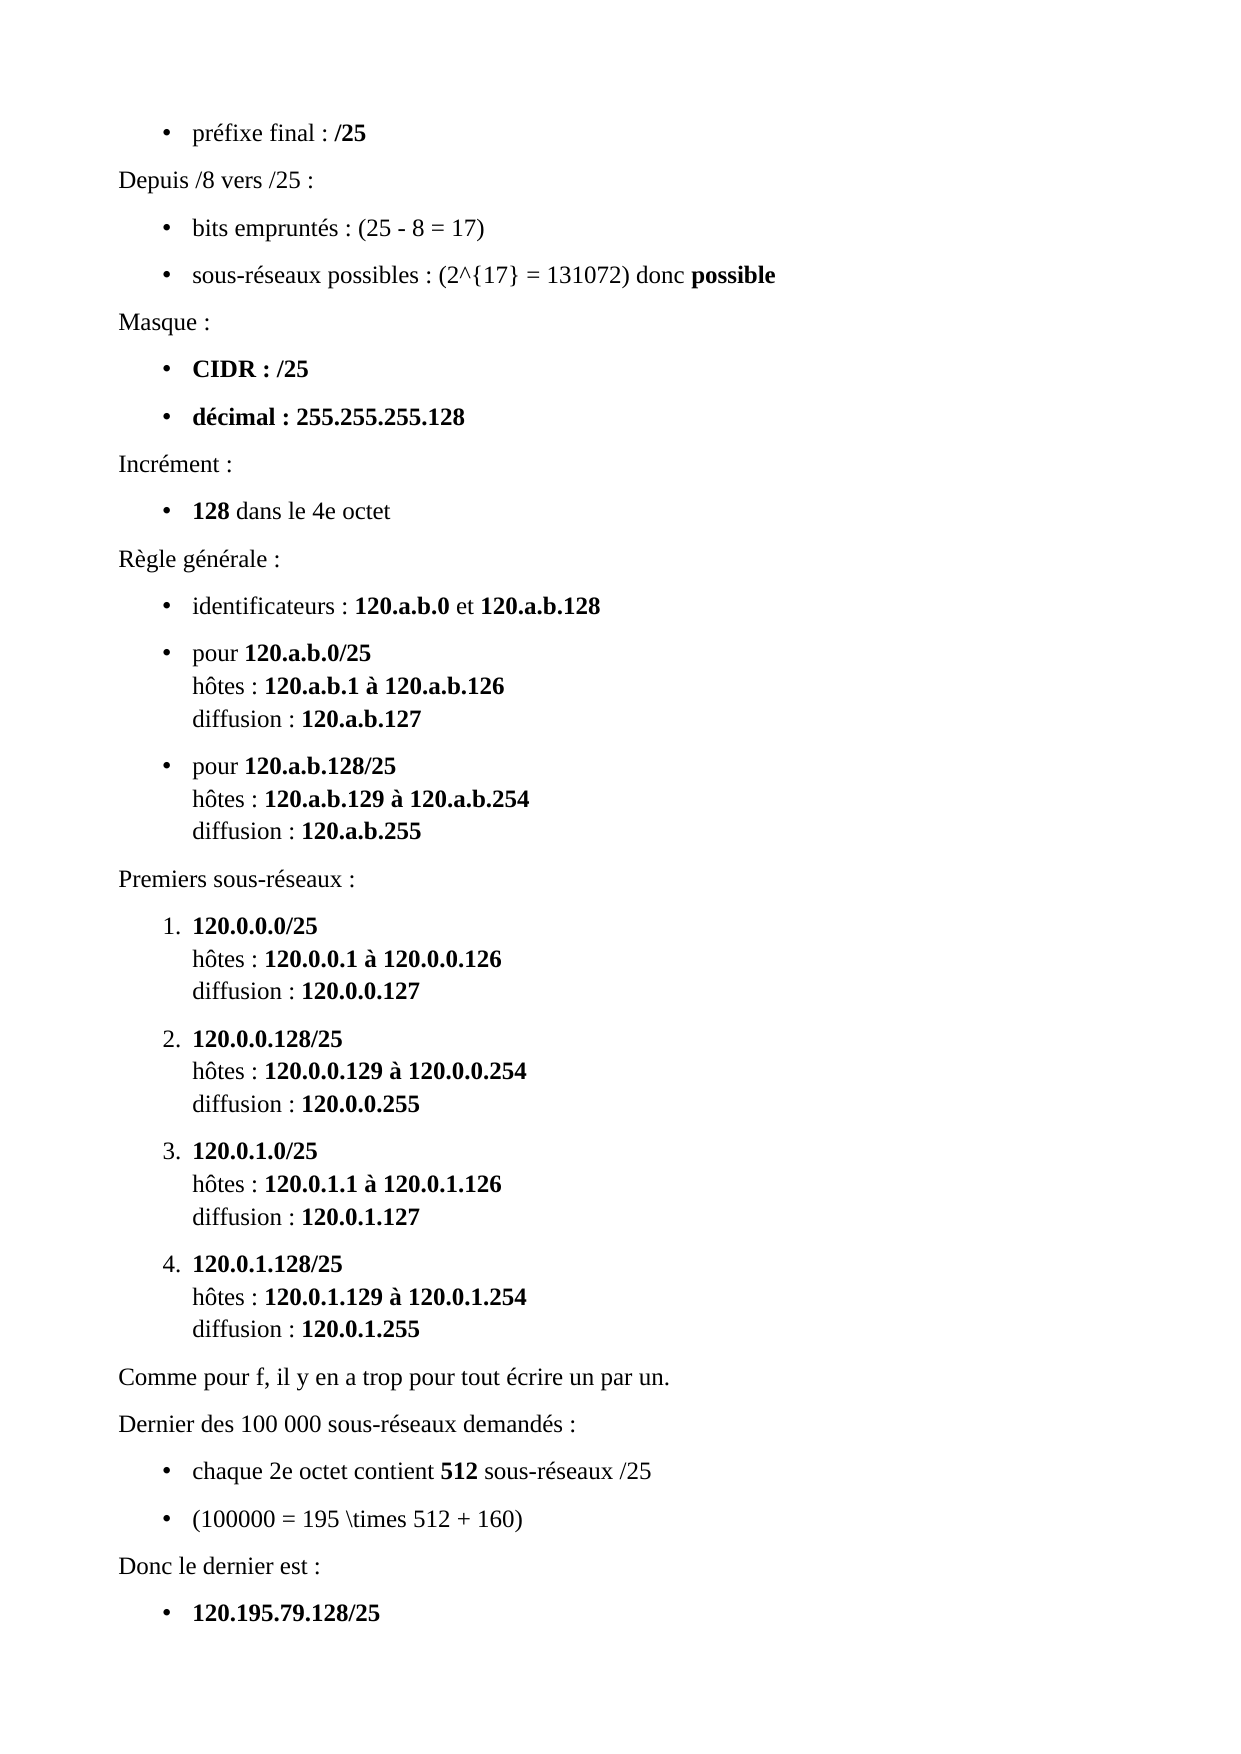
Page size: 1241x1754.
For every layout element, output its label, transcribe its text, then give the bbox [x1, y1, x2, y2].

list 120.0.1.0/25 hôtes : 120.0.1.1 à 120.0.1.126 diffusion : 120.0.1.127 [162, 1136, 1122, 1231]
list décimal : 255.255.255.128 [162, 402, 1122, 431]
text Depuis /8 vers /25 : [118, 165, 1122, 194]
list préfixe final : /25 [162, 118, 1122, 147]
list sous-réseaux possibles : (2^{17} = 131072) donc possible [162, 260, 1122, 289]
list 128 dans le 4e octet [162, 496, 1122, 525]
list pour 120.a.b.128/25 hôtes : 120.a.b.129 à 120.a.b.254 diffusion : 120.a.b.255 [162, 751, 1122, 845]
list (100000 = 195 \times 512 + 160) [162, 1504, 1122, 1532]
text Dernier des 100 000 sous-réseaux demandés : [118, 1409, 1122, 1438]
text Comme pour f, il y en a trop pour tout écrire un par un. [118, 1362, 1122, 1391]
text Donc le dernier est : [118, 1551, 1122, 1580]
list pour 120.a.b.0/25 hôtes : 120.a.b.1 à 120.a.b.126 diffusion : 120.a.b.127 [162, 638, 1122, 732]
text Premiers sous-réseaux : [118, 864, 1122, 892]
text Masque : [118, 307, 1122, 336]
list 120.195.79.128/25 [162, 1598, 1122, 1627]
list 120.0.0.128/25 hôtes : 120.0.0.129 à 120.0.0.254 diffusion : 120.0.0.255 [162, 1024, 1122, 1118]
list CIDR : /25 [162, 354, 1122, 383]
list bits empruntés : (25 - 8 = 17) [162, 213, 1122, 241]
list identificateurs : 120.a.b.0 et 120.a.b.128 [162, 591, 1122, 620]
list chaque 2e octet contient 512 sous-réseaux /25 [162, 1456, 1122, 1485]
list 120.0.0.0/25 hôtes : 120.0.0.1 à 120.0.0.126 diffusion : 120.0.0.127 [162, 911, 1122, 1005]
text Règle générale : [118, 544, 1122, 572]
list 120.0.1.128/25 hôtes : 120.0.1.129 à 120.0.1.254 diffusion : 120.0.1.255 [162, 1249, 1122, 1343]
text Incrément : [118, 449, 1122, 478]
